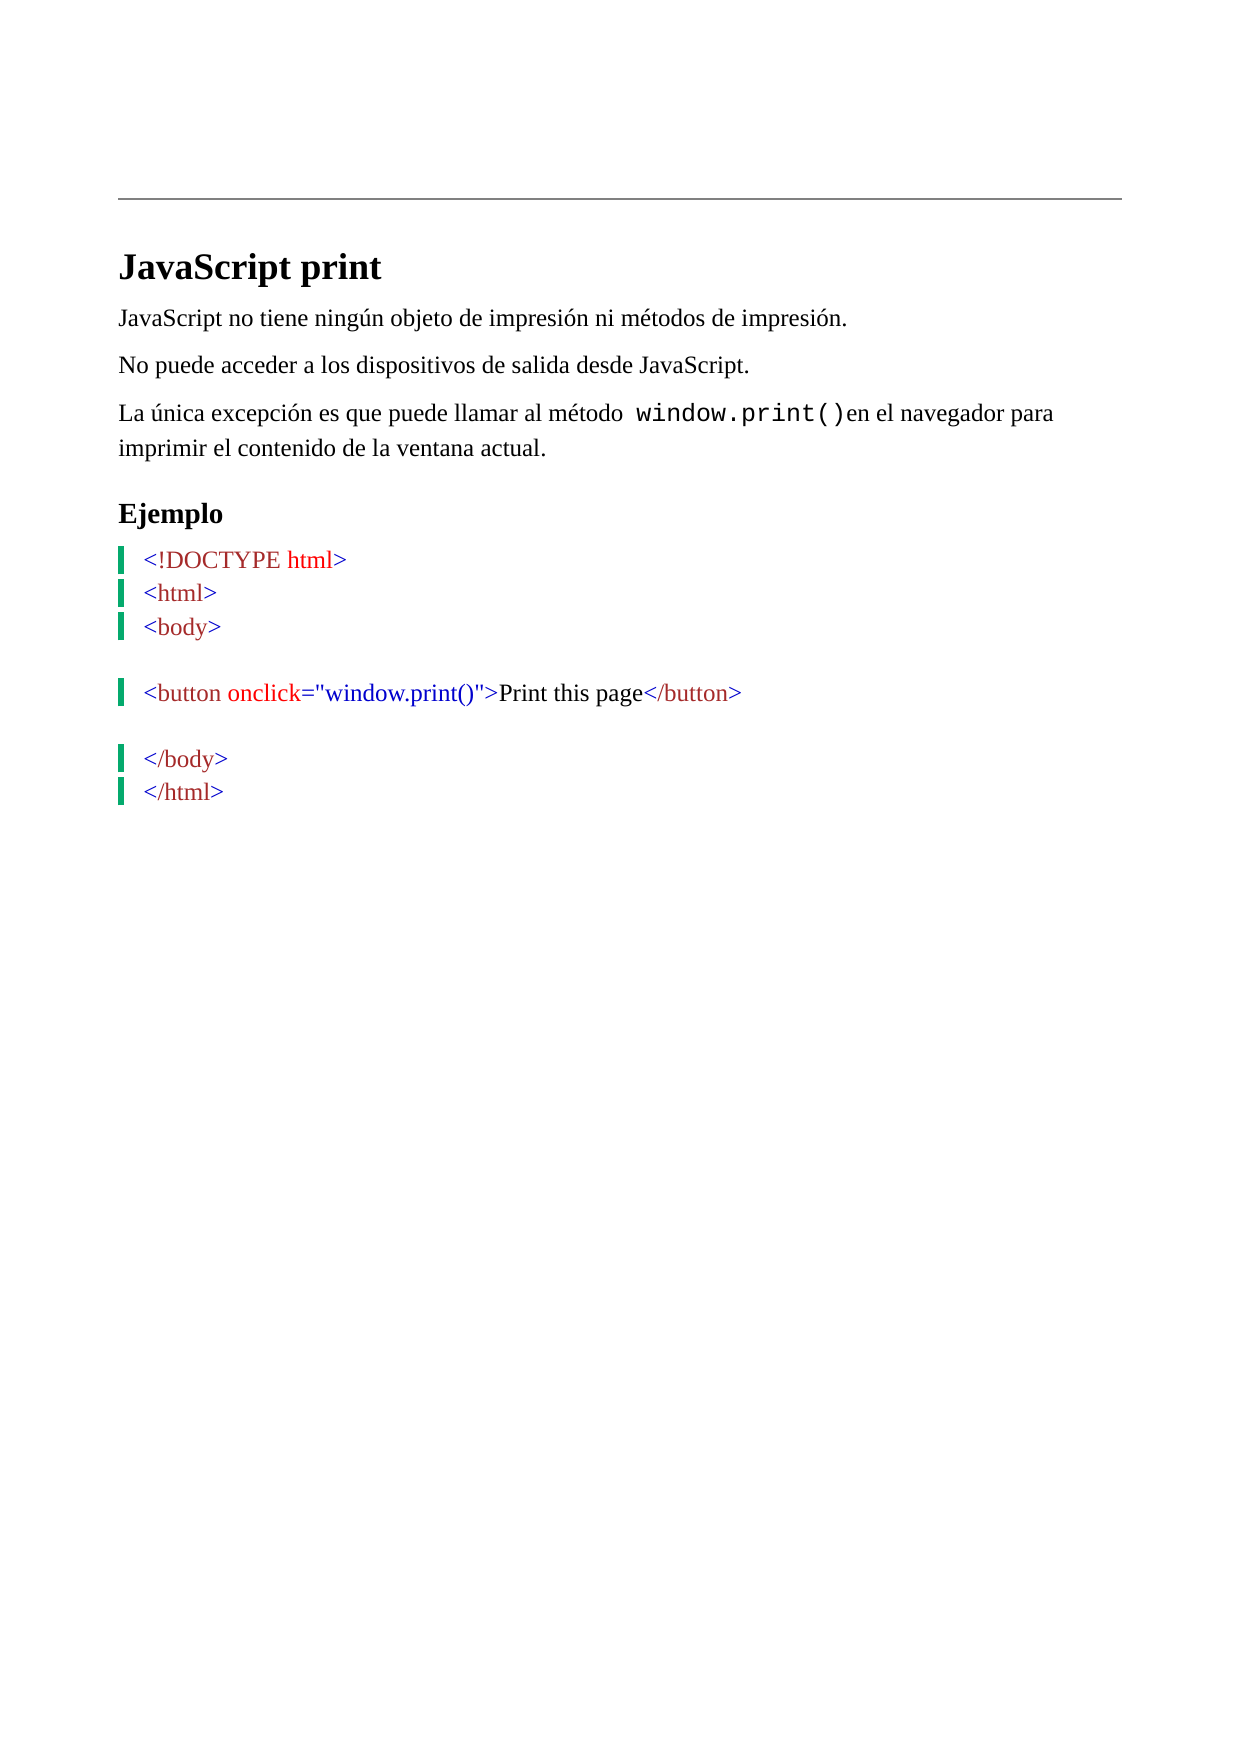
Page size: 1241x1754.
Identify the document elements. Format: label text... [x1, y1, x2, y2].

text La única excepción es que puede llamar al método window.print()en el navegador para imprimir el contenido de la ventana actual. [118, 398, 1122, 462]
text No puede acceder a los dispositivos de salida desde JavaScript. [118, 350, 1122, 379]
text <!DOCTYPE html> <html> <body> <button onclick="window.print()">Print this page</button> </body> </html> [118, 546, 1122, 805]
subtitle JavaScript print [118, 244, 1122, 287]
text JavaScript no tiene ningún objeto de impresión ni métodos de impresión. [118, 303, 1122, 332]
subtitle Ejemplo [118, 496, 1122, 530]
